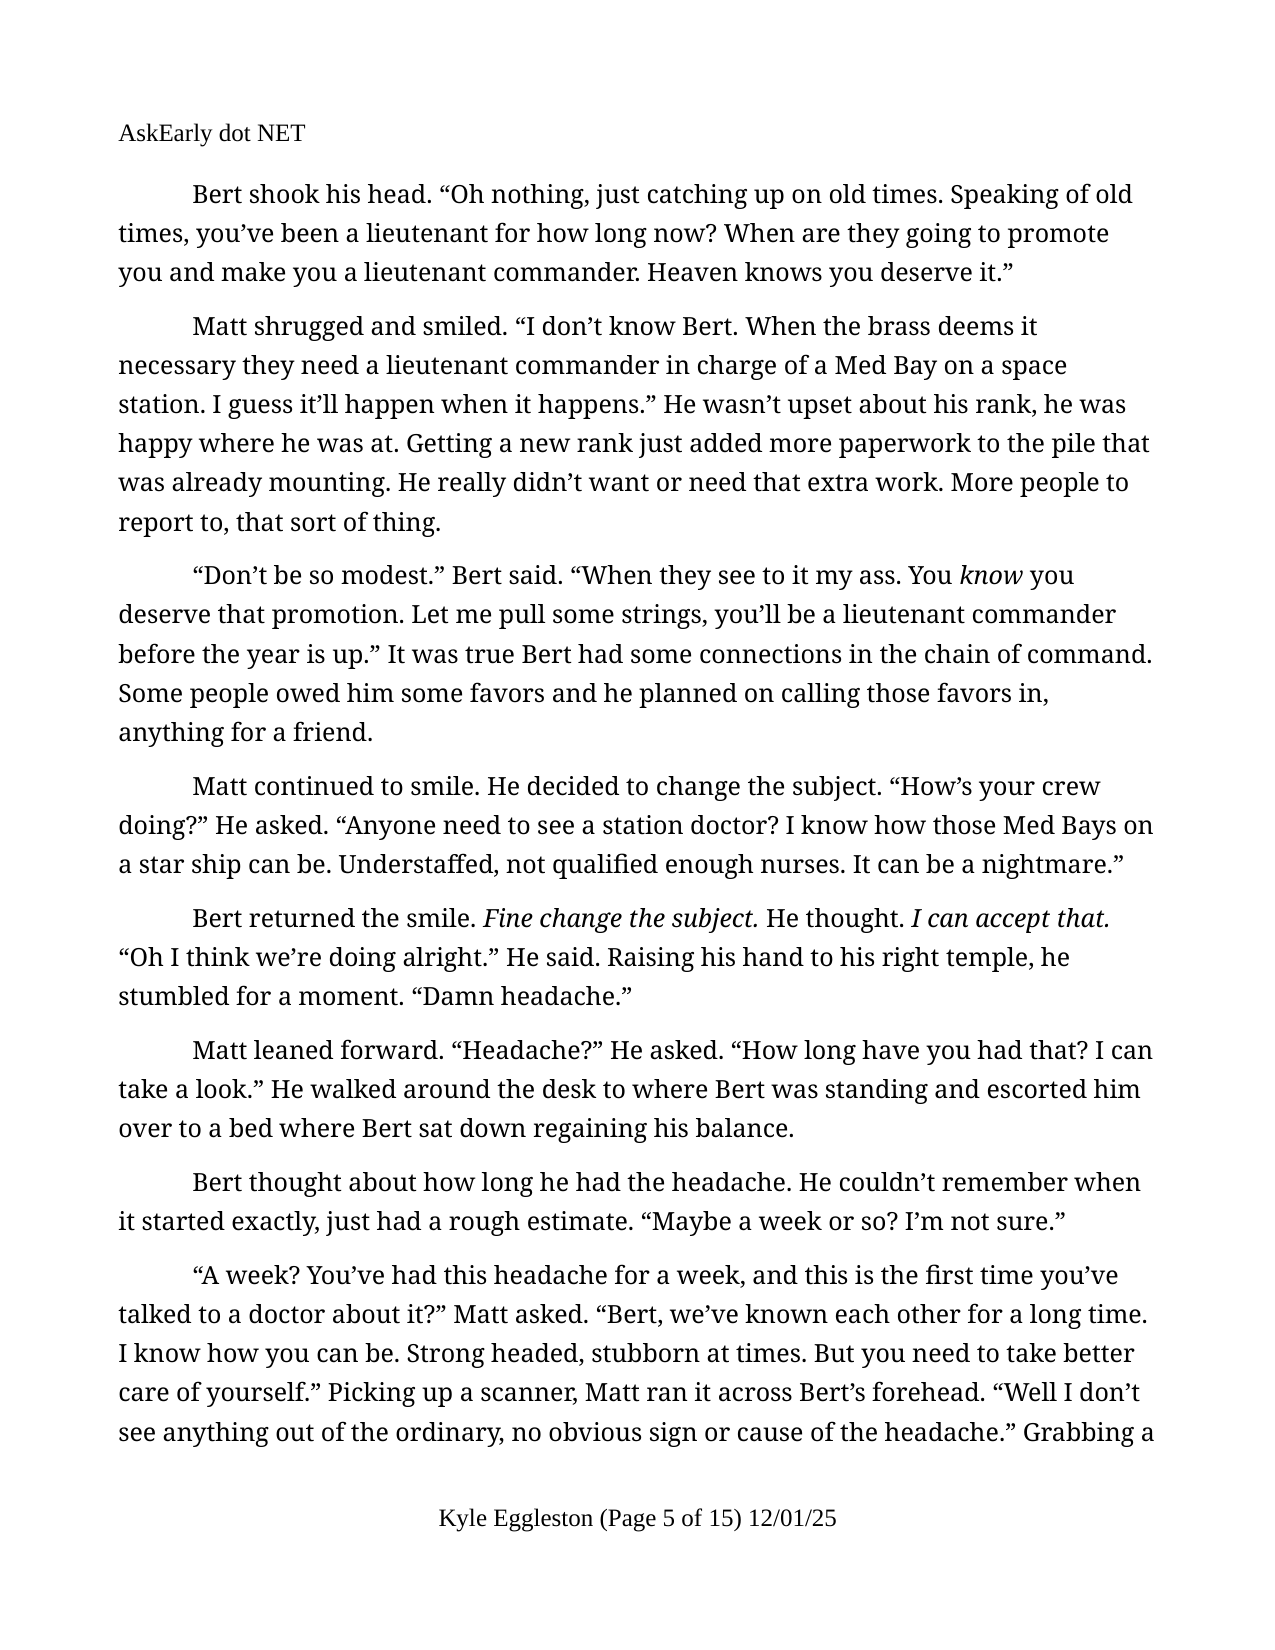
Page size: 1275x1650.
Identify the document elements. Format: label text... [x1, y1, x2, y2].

text Matt continued to smile. He decided to change the subject. “How’s your crew doing?” He asked. “Anyone need to see a station doctor? I know how those Med Bays on a star ship can be. Understaffed, not qualified enough nurses. It can be a nightmare.” [118, 768, 1157, 881]
text Matt shrugged and smiled. “I don’t know Bert. When the brass deems it necessary they need a lieutenant commander in charge of a Med Bay on a space station. I guess it’ll happen when it happens.” He wasn’t upset about his rank, he was happy where he was at. Getting a new rank just added more paperwork to the pile that was already mounting. He really didn’t want or need that extra work. More people to report to, that sort of thing. [118, 308, 1157, 538]
text “Don’t be so modest.” Bert said. “When they see to it my ass. You know you deserve that promotion. Let me pull some strings, you’ll be a lieutenant commander before the year is up.” It was true Bert had some connections in the chain of command. Some people owed him some favors and he planned on calling those favors in, anything for a friend. [118, 558, 1157, 749]
text Matt leaned forward. “Headache?” He asked. “How long have you had that? I can take a look.” He walked around the desk to where Bert was standing and escorted him over to a bed where Bert sat down regaining his balance. [118, 1033, 1157, 1145]
text Bert returned the smile. Fine change the subject. He thought. I can accept that. “Oh I think we’re doing alright.” He said. Raising his hand to his right temple, he stumbled for a moment. “Damn headache.” [118, 901, 1157, 1013]
text Bert shook his head. “Oh nothing, just catching up on old times. Speaking of old times, you’ve been a lieutenant for how long now? When are they going to promote you and make you a lieutenant commander. Heaven knows you deserve it.” [118, 176, 1157, 289]
text Bert thought about how long he had the headache. He couldn’t remember when it started exactly, just had a rough estimate. “Maybe a week or so? I’m not sure.” [118, 1165, 1157, 1238]
text “A week? You’ve had this headache for a week, and this is the first time you’ve talked to a doctor about it?” Matt asked. “Bert, we’ve known each other for a long time. I know how you can be. Strong headed, stubborn at times. But you need to take better care of yourself.” Picking up a scanner, Matt ran it across Bert’s forehead. “Well I don’t see anything out of the ordinary, no obvious sign or cause of the headache.” Grabbing a [118, 1258, 1157, 1448]
